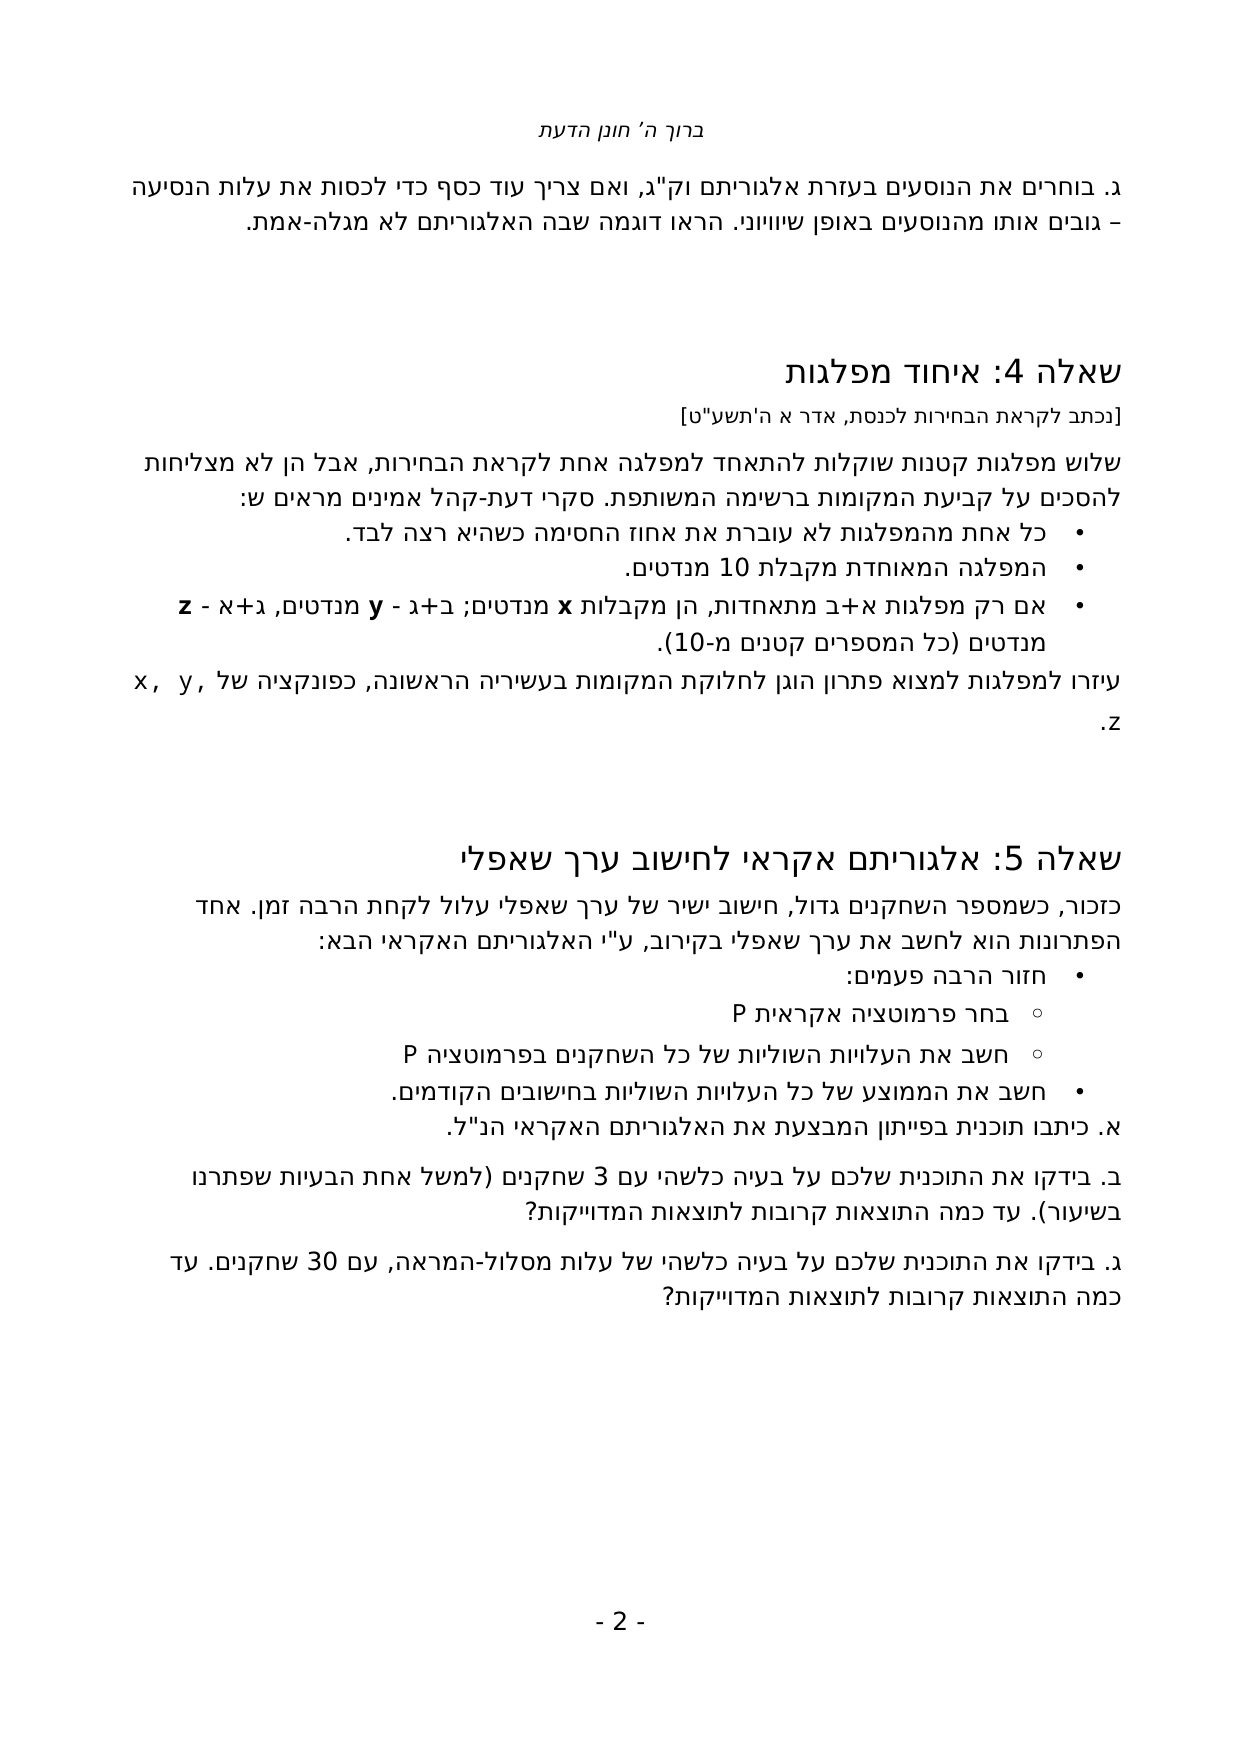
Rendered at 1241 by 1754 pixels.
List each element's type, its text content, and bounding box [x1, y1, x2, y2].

text כזכור, כשמספר השחקנים גדול, חישוב ישיר של ערך שאפלי עלול לקחת הרבה זמן. אחד הפתרונות הוא לחשב את ערך שאפלי בקירוב, ע"י האלגוריתם האקראי הבא: [118, 891, 1122, 955]
list אם רק מפלגות א+ב מתאחדות, הן מקבלות x מנדטים; ב+ג - y מנדטים, ג+א - z מנדטים (כל המספרים קטנים מ-10). [118, 588, 1084, 657]
list כל אחת מהמפלגות לא עוברת את אחוז החסימה כשהיא רצה לבד. [118, 518, 1084, 547]
list בחר פרמוטציה אקראית P [118, 996, 1047, 1030]
text א. כיתבו תוכנית בפייתון המבצעת את האלגוריתם האקראי הנ"ל. [118, 1113, 1122, 1142]
list חזור הרבה פעמים: [118, 961, 1084, 990]
list חשב את העלויות השוליות של כל השחקנים בפרמוטציה P [118, 1037, 1047, 1071]
text [נכתב לקראת הבחירות לכנסת, אדר א ה'תשע"ט] [118, 404, 1122, 429]
text שלוש מפלגות קטנות שוקלות להתאחד למפלגה אחת לקראת הבחירות, אבל הן לא מצליחות להסכים על קביעת המקומות ברשימה המשותפת. סקרי דעת-קהל אמינים מראים ש: [118, 448, 1122, 512]
list המפלגה המאוחדת מקבלת 10 מנדטים. [118, 553, 1084, 582]
text ג. בידקו את התוכנית שלכם על בעיה כלשהי של עלות מסלול-המראה, עם 30 שחקנים. עד כמה התוצאות קרובות לתוצאות המדוייקות? [118, 1247, 1122, 1311]
text עיזרו למפלגות למצוא פתרון הוגן לחלוקת המקומות בעשיריה הראשונה, כפונקציה של x, y, z. [118, 663, 1122, 738]
subtitle שאלה 4: איחוד מפלגות [118, 353, 1122, 392]
text ג. בוחרים את הנוסעים בעזרת אלגוריתם וק"ג, ואם צריך עוד כסף כדי לכסות את עלות הנסיעה – גובים אותו מהנוסעים באופן שיוויוני. הראו דוגמה שבה האלגוריתם לא מגלה-אמת. [118, 172, 1122, 236]
subtitle שאלה 5: אלגוריתם אקראי לחישוב ערך שאפלי [118, 839, 1122, 878]
text ב. בידקו את התוכנית שלכם על בעיה כלשהי עם 3 שחקנים (למשל אחת הבעיות שפתרנו בשיעור). עד כמה התוצאות קרובות לתוצאות המדוייקות? [118, 1162, 1122, 1226]
list חשב את הממוצע של כל העלויות השוליות בחישובים הקודמים. [118, 1078, 1084, 1107]
